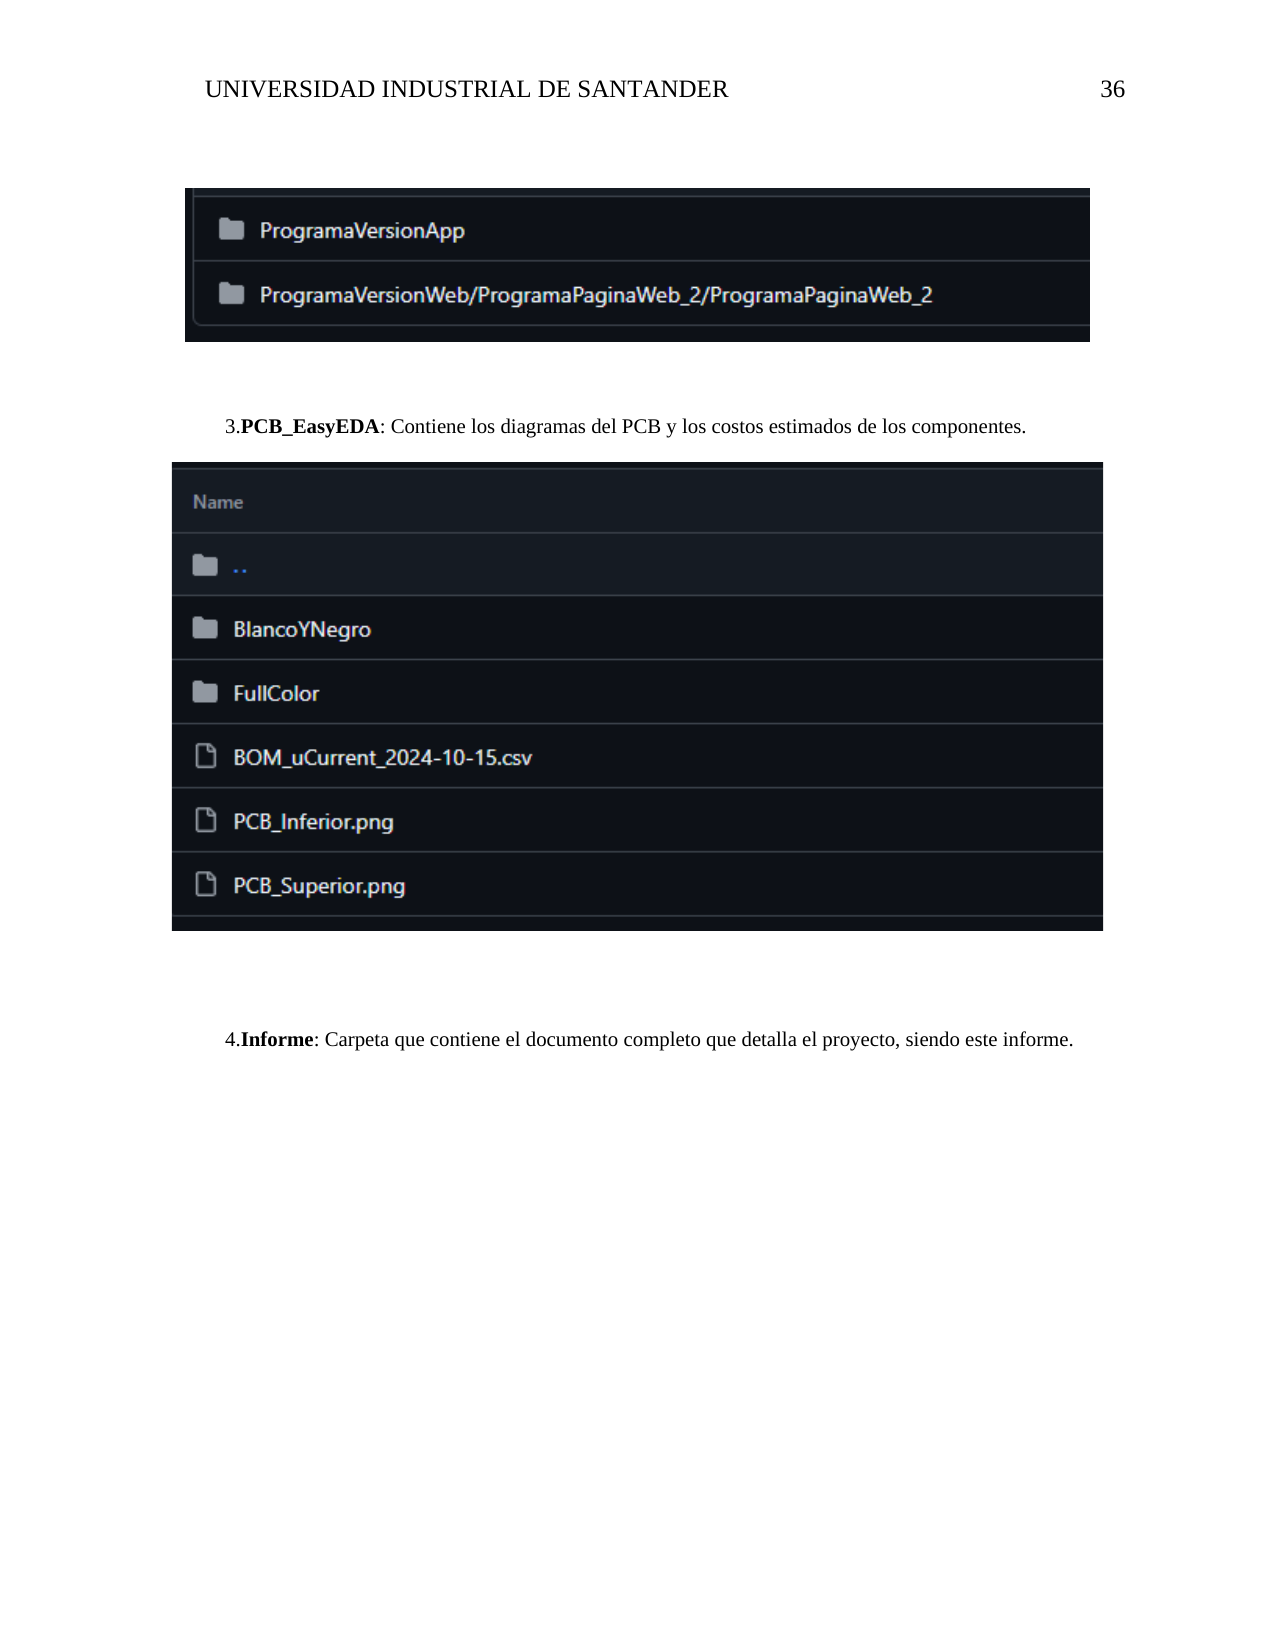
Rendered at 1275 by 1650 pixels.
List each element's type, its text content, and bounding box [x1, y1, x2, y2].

picture [171, 462, 1104, 931]
picture [185, 188, 1090, 342]
text 4.Informe: Carpeta que contiene el documento completo que detalla el proyecto, siendo este informe. [150, 1027, 1125, 1051]
text 3.PCB_EasyEDA: Contiene los diagramas del PCB y los costos estimados de los componentes. [150, 414, 1125, 438]
